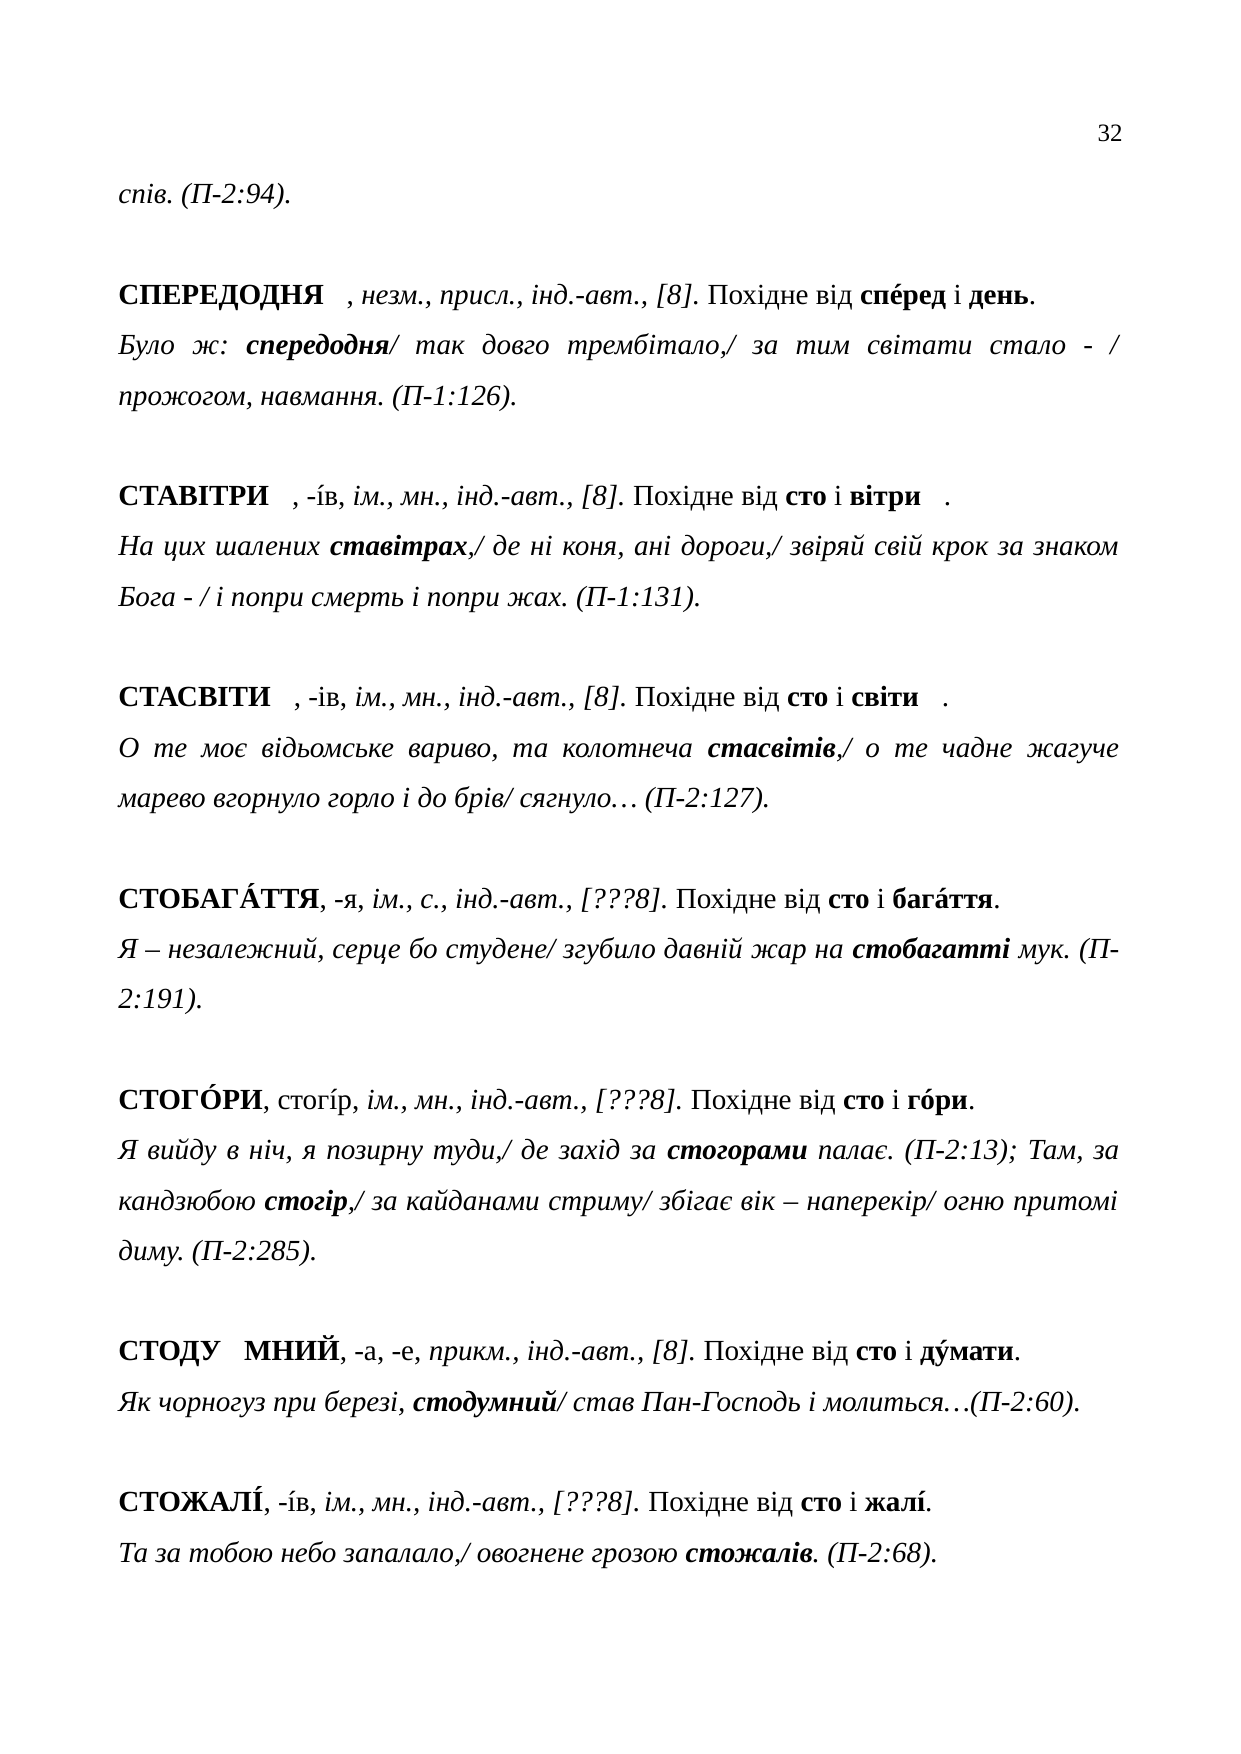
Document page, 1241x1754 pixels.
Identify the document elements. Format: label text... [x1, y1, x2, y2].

subtitle Стасвіти, -ів, ім., мн., інд.-авт., [8]. Похідне від сто і світи. [118, 679, 1122, 713]
subtitle Стожалí, -íв, ім., мн., інд.-авт., [???8]. Похідне від сто і жалí. [118, 1484, 1122, 1518]
subtitle Стогóри, стогíр, ім., мн., інд.-авт., [???8]. Похідне від сто і гóри. [118, 1082, 1122, 1116]
subtitle Було ж: спередодня/ так довго трембітало,/ за тим світати стало - / прожогом, навмання. (П-1:126). [118, 327, 1122, 411]
subtitle Як чорногуз при березі, стодумний/ став Пан-Господь і молиться…(П-2:60). [118, 1384, 1122, 1417]
subtitle О те моє відьомське вариво, та колотнеча стасвітів,/ о те чадне жагуче марево вгорнуло горло і до брів/ сягнуло… (П-2:127). [118, 730, 1122, 814]
subtitle Та за тобою небо запалало,/ овогнене грозою стожалів. (П-2:68). [118, 1535, 1122, 1568]
subtitle Стодумний, -а, -е, прикм., інд.-авт., [8]. Похідне від сто і дýмати. [118, 1333, 1122, 1367]
subtitle На цих шалених ставітрах,/ де ні коня, ані дороги,/ звіряй свій крок за знаком Бога - / і попри смерть і попри жах. (П-1:131). [118, 528, 1122, 612]
subtitle Стобагáття, -я, ім., с., інд.-авт., [???8]. Похідне від сто і багáття. [118, 881, 1122, 914]
subtitle спів. (П-2:94). [118, 176, 1122, 210]
subtitle Спередодня, незм., присл., інд.-авт., [8]. Похідне від спéред і день. [118, 277, 1122, 311]
subtitle Я – незалежний, серце бо студене/ згубило давній жар на стобагатті мук. (П-2:191). [118, 931, 1122, 1015]
subtitle Ставітри, -íв, ім., мн., інд.-авт., [8]. Похідне від сто і вітри. [118, 478, 1122, 512]
subtitle Я вийду в ніч, я позирну туди,/ де захід за стогорами палає. (П-2:13); Там, за кандзюбою стогір,/ за кайданами стриму/ збігає вік – наперекір/ огню притомі диму. (П-2:285). [118, 1132, 1122, 1266]
